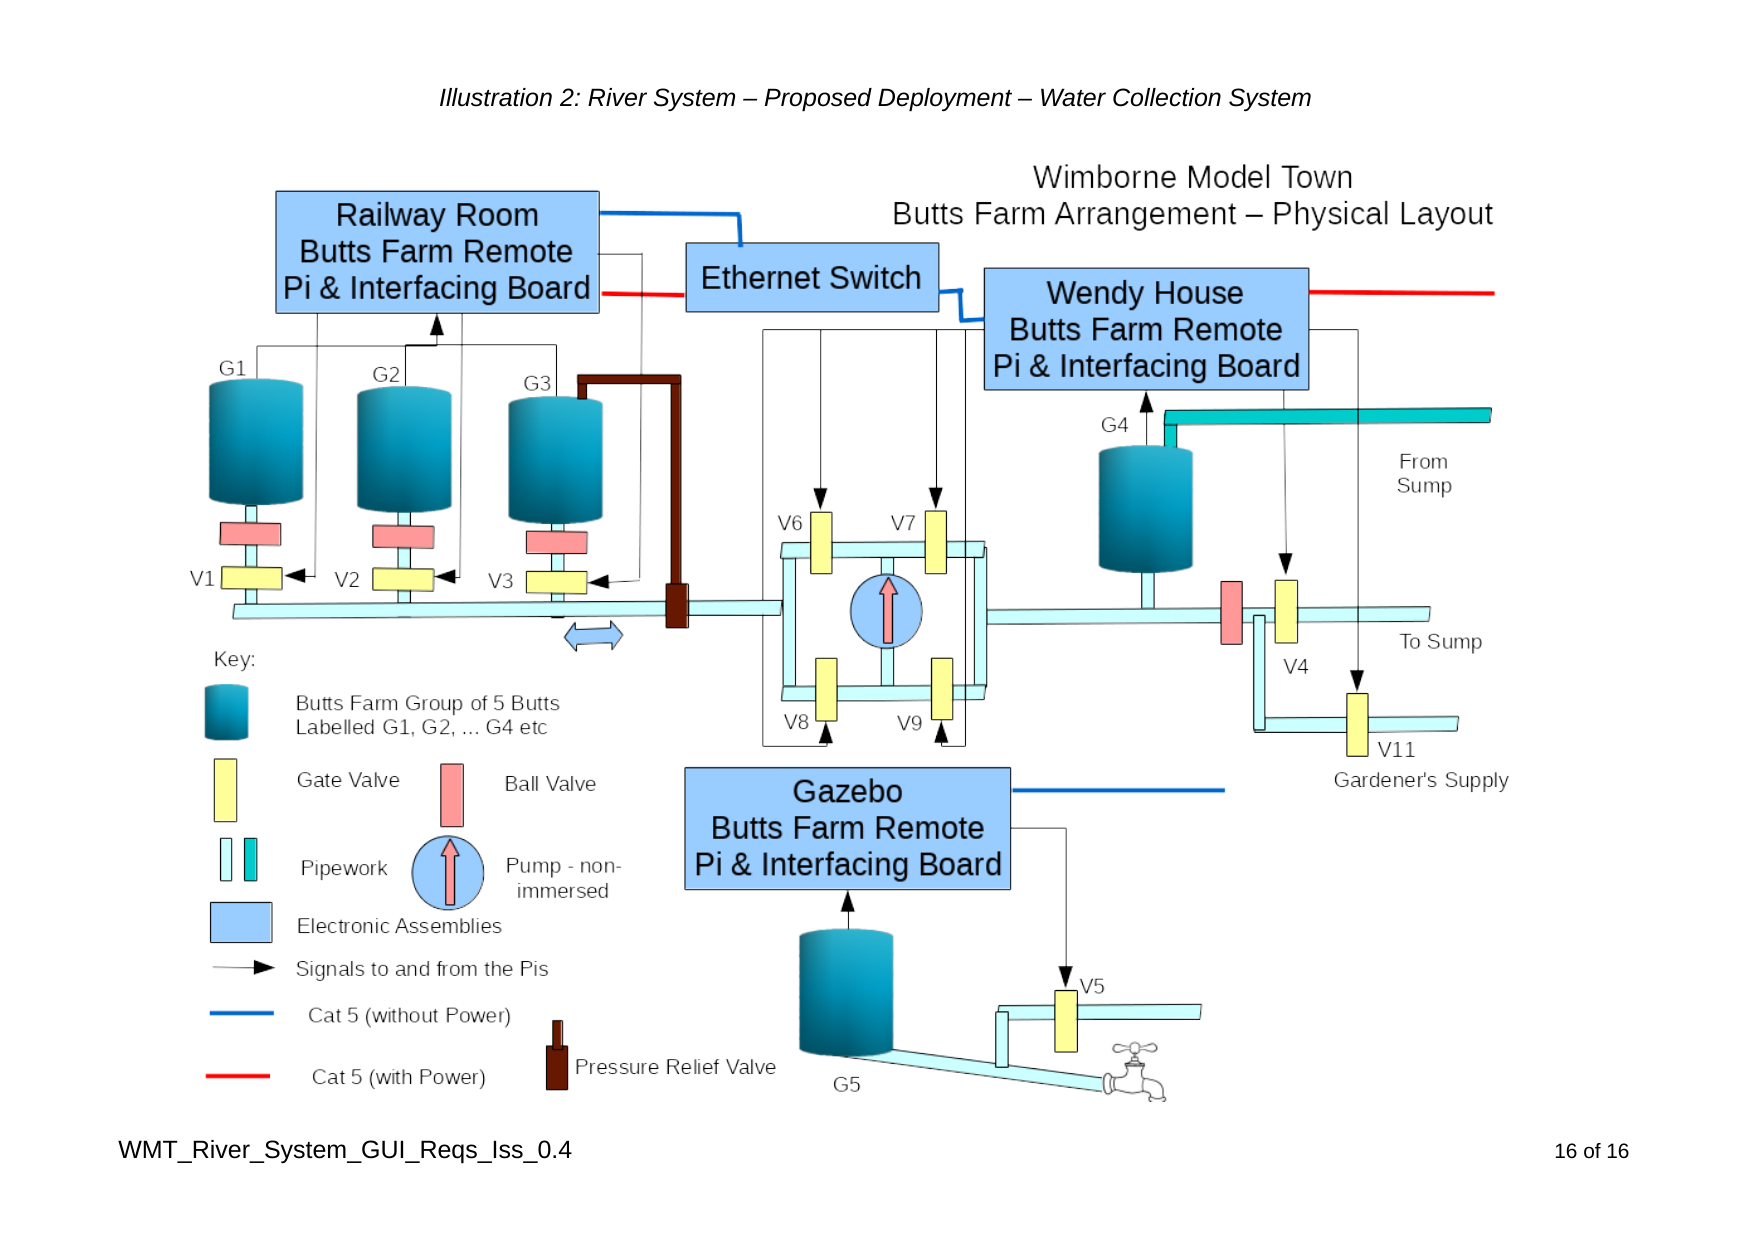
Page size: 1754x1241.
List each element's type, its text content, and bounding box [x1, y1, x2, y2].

picture [186, 124, 1568, 1102]
text Illustration 2: River System – Proposed Deployment – Water Collection System [118, 83, 1636, 112]
